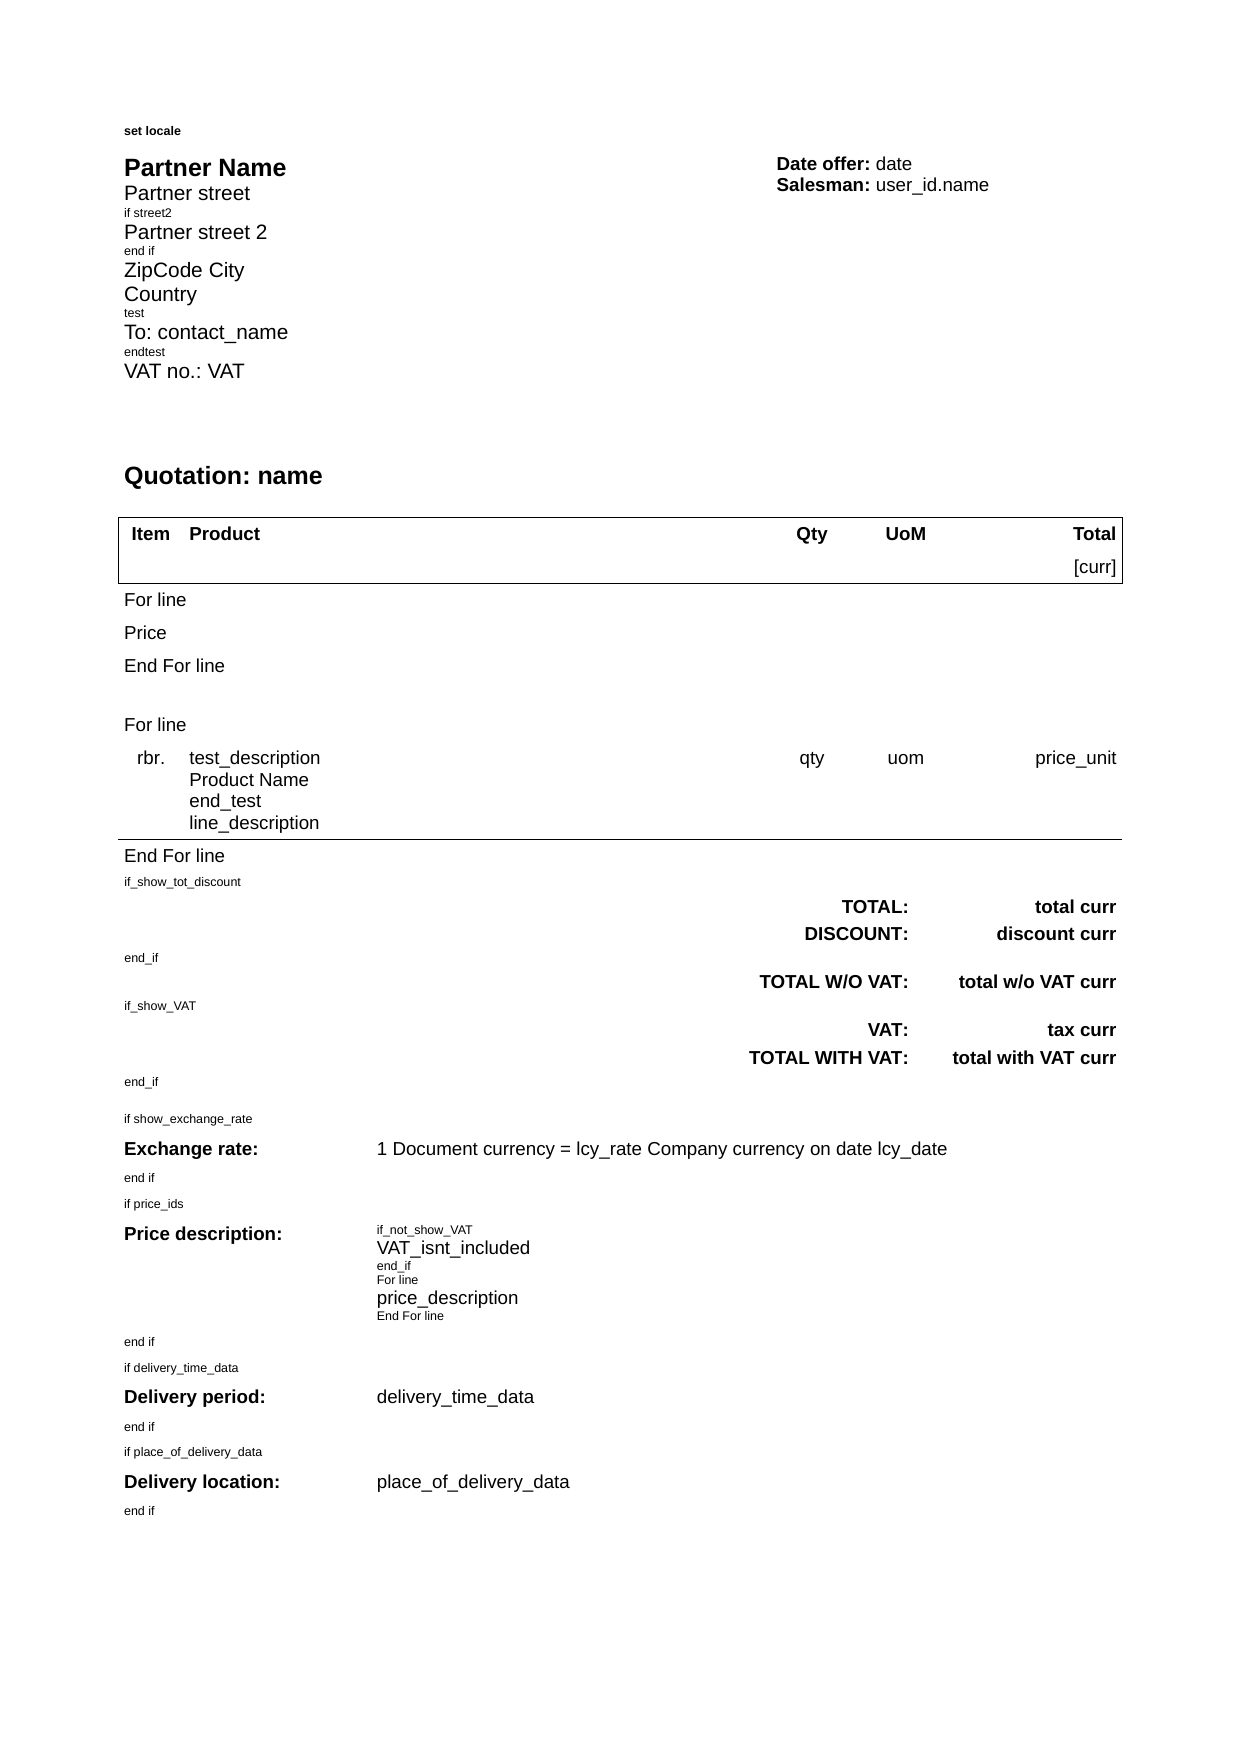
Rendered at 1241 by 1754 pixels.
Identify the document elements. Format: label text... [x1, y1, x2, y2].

table_cell if_show_VAT [118, 996, 1122, 1016]
table_cell if price_ids [118, 1191, 1122, 1217]
table_cell total w/o VAT curr [915, 968, 1122, 996]
table_header Qty [765, 518, 859, 550]
table_header if show_exchange_rate [118, 1106, 1122, 1132]
table_cell Exchange rate: [118, 1132, 371, 1165]
table_cell VAT: [118, 1016, 914, 1044]
table_cell DISCOUNT: [118, 920, 914, 948]
table_cell delivery_time_data [371, 1380, 1122, 1413]
table_cell qty [765, 741, 859, 839]
table_cell end if [118, 1498, 1122, 1524]
table_cell uom [859, 741, 952, 839]
table_cell [859, 550, 952, 583]
table_cell end_if [118, 948, 1122, 968]
table_cell tax curr [915, 1016, 1122, 1044]
table_cell [119, 550, 183, 583]
table_cell Price description: [118, 1217, 371, 1329]
table_cell End For line [118, 649, 1122, 682]
table_cell Delivery location: [118, 1465, 371, 1498]
table_header Product [184, 518, 765, 550]
table_cell end if [118, 1165, 1122, 1191]
table_cell end if [118, 1329, 1122, 1354]
table_cell total with VAT curr [915, 1044, 1122, 1071]
table_header set locale [118, 118, 1122, 147]
table_cell TOTAL WITH VAT: [118, 1044, 914, 1071]
table_cell Date offer: date Salesman: user_id.name [771, 147, 1122, 388]
table_cell Price [118, 616, 1122, 649]
table_cell test_description Product Name end_test line_description [184, 741, 765, 839]
table_cell TOTAL W/O VAT: [118, 968, 914, 996]
table_cell For line [118, 584, 1122, 616]
table_cell end_if [118, 1071, 1122, 1092]
table_cell place_of_delivery_data [371, 1465, 1122, 1498]
table_cell end if [118, 1414, 1122, 1439]
table_header UoM [859, 518, 952, 550]
table_cell Partner Name Partner street if street2 Partner street 2 end if ZipCode City Country test To: contact_name endtest VAT no.: VAT [118, 147, 771, 388]
table_header if delivery_time_data [118, 1355, 1122, 1380]
table_header Item [119, 518, 183, 550]
table_cell if_show_tot_discount [118, 872, 1122, 892]
table_cell [184, 550, 765, 583]
table_cell if_not_show_VAT VAT_isnt_included end_if For line price_description End For line [371, 1217, 1122, 1329]
table_cell End For line [118, 840, 1122, 872]
table_header Quotation: name [118, 455, 1122, 496]
table_cell 1 Document currency = lcy_rate Company currency on date lcy_date [371, 1132, 1122, 1165]
table_cell [765, 550, 859, 583]
table_cell For line [118, 708, 1122, 741]
table_header Total [953, 518, 1122, 550]
table_cell rbr. [118, 741, 183, 839]
table_cell if place_of_delivery_data [118, 1439, 1122, 1465]
table_cell TOTAL: [118, 893, 914, 920]
table_cell Delivery period: [118, 1380, 371, 1413]
table_cell price_unit [953, 741, 1122, 839]
table_cell discount curr [915, 920, 1122, 948]
table_cell total curr [915, 893, 1122, 920]
table_cell [118, 683, 1122, 708]
table_cell [curr] [953, 550, 1122, 583]
